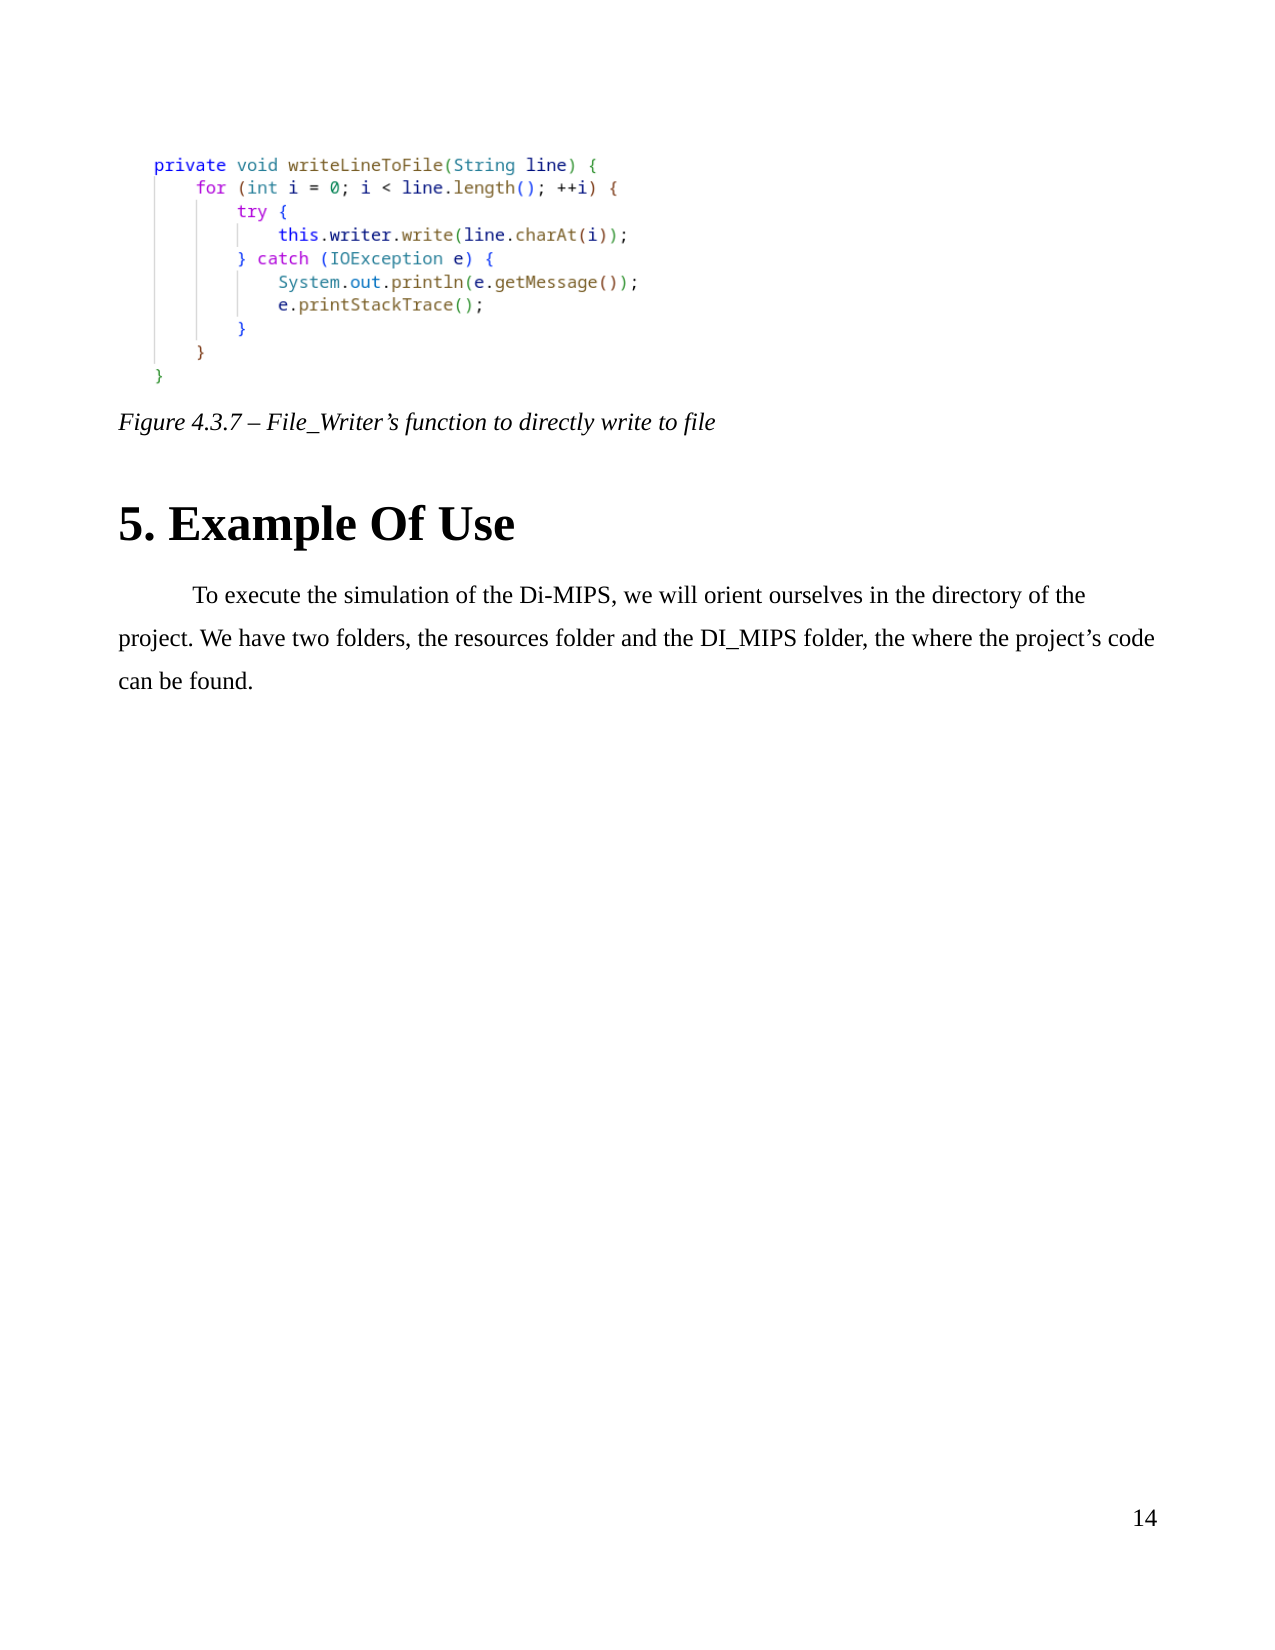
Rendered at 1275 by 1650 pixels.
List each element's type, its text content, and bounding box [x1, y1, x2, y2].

text 5. Example Of Use [118, 493, 1157, 551]
text Figure 4.3.7 – File_Writer’s function to directly write to file [118, 408, 1059, 436]
text To execute the simulation of the Di-MIPS, we will orient ourselves in the directory of the project. We have two folders, the resources folder and the DI_MIPS folder, the where the project’s code can be found. [118, 580, 1157, 695]
picture [118, 130, 1059, 408]
